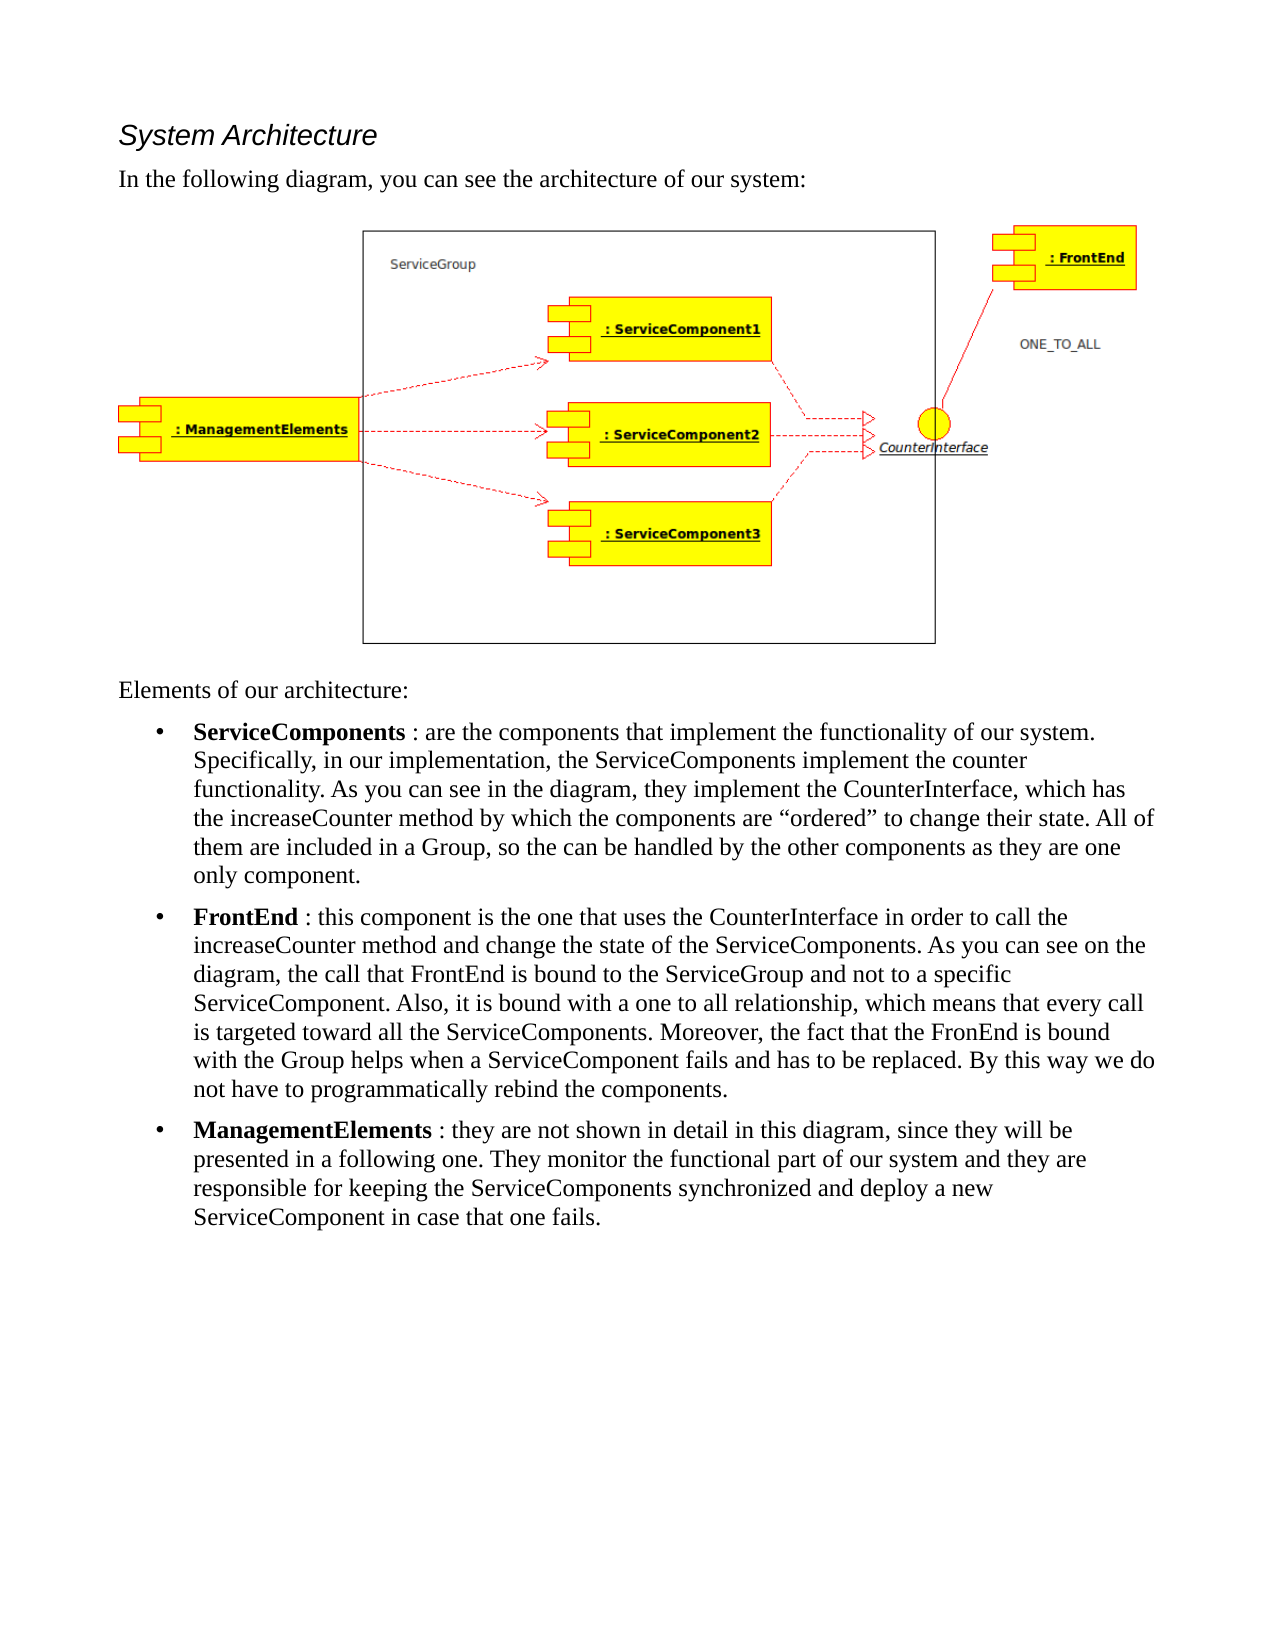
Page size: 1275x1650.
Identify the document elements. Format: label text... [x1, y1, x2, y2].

list ManagementElements : they are not shown in detail in this diagram, since they will be presented in a following one. They monitor the functional part of our system and they are responsible for keeping the ServiceComponents synchronized and deploy a new ServiceComponent in case that one fails. [156, 1115, 1157, 1230]
text In the following diagram, you can see the architecture of our system: [118, 164, 1157, 193]
picture [118, 205, 1157, 676]
text Elements of our architecture: [118, 676, 1157, 704]
subtitle System Architecture [118, 118, 1157, 152]
list FrontEnd : this component is the one that uses the CounterInterface in order to call the increaseCounter method and change the state of the ServiceComponents. As you can see on the diagram, the call that FrontEnd is bound to the ServiceGroup and not to a specific ServiceComponent. Also, it is bound with a one to all relationship, which means that every call is targeted toward all the ServiceComponents. Moreover, the fact that the FronEnd is bound with the Group helps when a ServiceComponent fails and has to be replaced. By this way we do not have to programmatically rebind the components. [156, 902, 1157, 1103]
list ServiceComponents : are the components that implement the functionality of our system. Specifically, in our implementation, the ServiceComponents implement the counter functionality. As you can see in the diagram, they implement the CounterInterface, which has the increaseCounter method by which the components are “ordered” to change their state. All of them are included in a Group, so the can be handled by the other components as they are one only component. [156, 717, 1157, 889]
